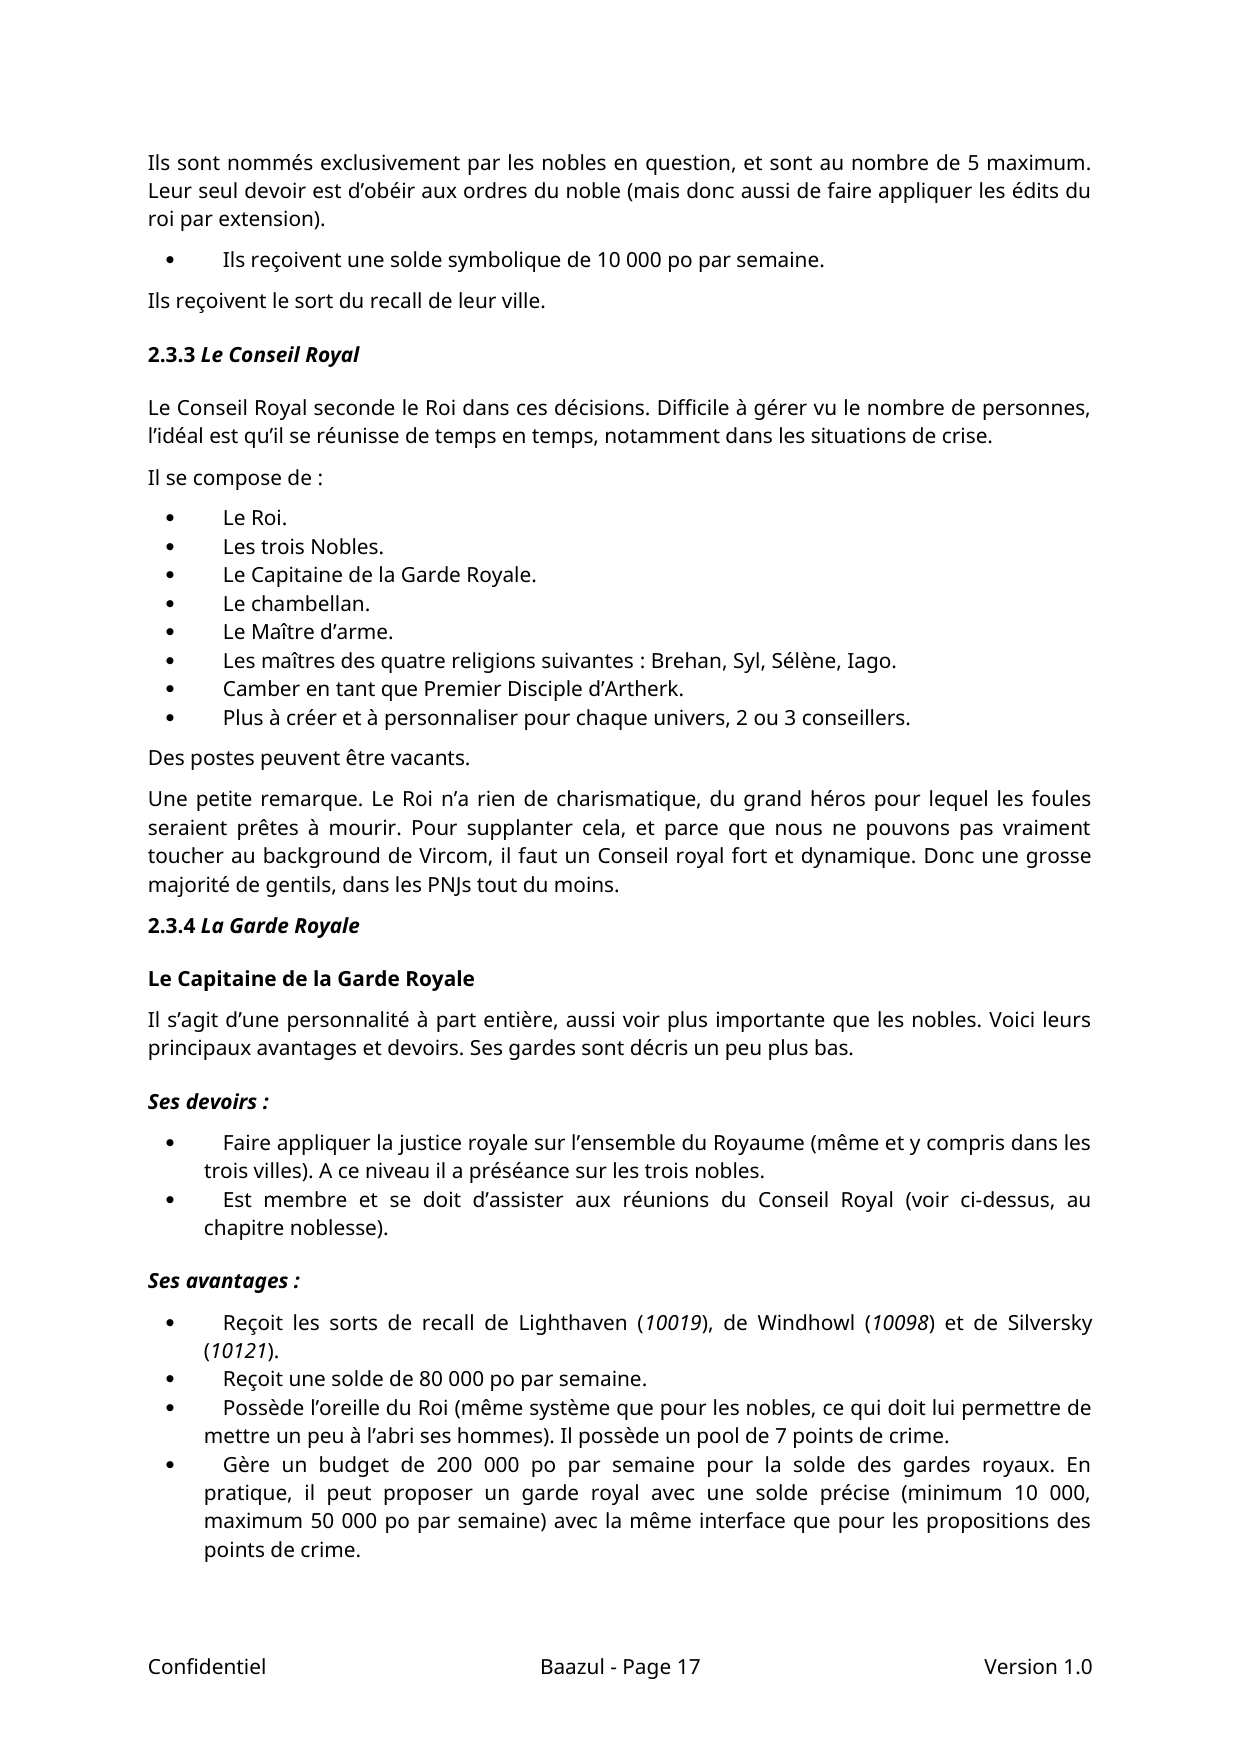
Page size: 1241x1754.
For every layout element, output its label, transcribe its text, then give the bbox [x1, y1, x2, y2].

text Le Capitaine de la Garde Royale [148, 964, 1093, 993]
text Il se compose de : [148, 463, 1093, 491]
list Gère un budget de 200 000 po par semaine pour la solde des gardes royaux. En pratique, il peut proposer un garde royal avec une solde précise (minimum 10 000, maximum 50 000 po par semaine) avec la même interface que pour les propositions des points de crime. [166, 1450, 1093, 1563]
list Le Capitaine de la Garde Royale. [166, 560, 1093, 589]
list Reçoit une solde de 80 000 po par semaine. [166, 1364, 1093, 1393]
text Ils sont nommés exclusivement par les nobles en question, et sont au nombre de 5 maximum. Leur seul devoir est d’obéir aux ordres du noble (mais donc aussi de faire appliquer les édits du roi par extension). [148, 148, 1093, 233]
subtitle La Garde Royale [148, 911, 1093, 939]
list Reçoit les sorts de recall de Lighthaven (10019), de Windhowl (10098) et de Silversky (10121). [166, 1308, 1093, 1364]
text Ils reçoivent le sort du recall de leur ville. [148, 286, 1093, 315]
list Les trois Nobles. [166, 532, 1093, 560]
text Ses devoirs : [148, 1087, 1093, 1115]
text Une petite remarque. Le Roi n’a rien de charismatique, du grand héros pour lequel les foules seraient prêtes à mourir. Pour supplanter cela, et parce que nous ne pouvons pas vraiment toucher au background de Vircom, il faut un Conseil royal fort et dynamique. Donc une grosse majorité de gentils, dans les PNJs tout du moins. [148, 784, 1093, 898]
list Camber en tant que Premier Disciple d’Artherk. [166, 674, 1093, 703]
text Le Conseil Royal seconde le Roi dans ces décisions. Difficile à gérer vu le nombre de personnes, l’idéal est qu’il se réunisse de temps en temps, notamment dans les situations de crise. [148, 393, 1093, 450]
text Des postes peuvent être vacants. [148, 743, 1093, 772]
text Ses avantages : [148, 1267, 1093, 1295]
text Il s’agit d’une personnalité à part entière, aussi voir plus importante que les nobles. Voici leurs principaux avantages et devoirs. Ses gardes sont décris un peu plus bas. [148, 1005, 1093, 1062]
list Le Roi. [166, 503, 1093, 532]
list Le Maître d’arme. [166, 617, 1093, 646]
list Le chambellan. [166, 589, 1093, 617]
list Possède l’oreille du Roi (même système que pour les nobles, ce qui doit lui permettre de mettre un peu à l’abri ses hommes). Il possède un pool de 7 points de crime. [166, 1393, 1093, 1450]
list Faire appliquer la justice royale sur l’ensemble du Royaume (même et y compris dans les trois villes). A ce niveau il a préséance sur les trois nobles. [166, 1128, 1093, 1185]
subtitle Le Conseil Royal [148, 340, 1093, 368]
list Est membre et se doit d’assister aux réunions du Conseil Royal (voir ci-dessus, au chapitre noblesse). [166, 1185, 1093, 1242]
list Les maîtres des quatre religions suivantes : Brehan, Syl, Sélène, Iago. [166, 646, 1093, 674]
list Plus à créer et à personnaliser pour chaque univers, 2 ou 3 conseillers. [166, 703, 1093, 731]
list Ils reçoivent une solde symbolique de 10 000 po par semaine. [166, 245, 1093, 274]
